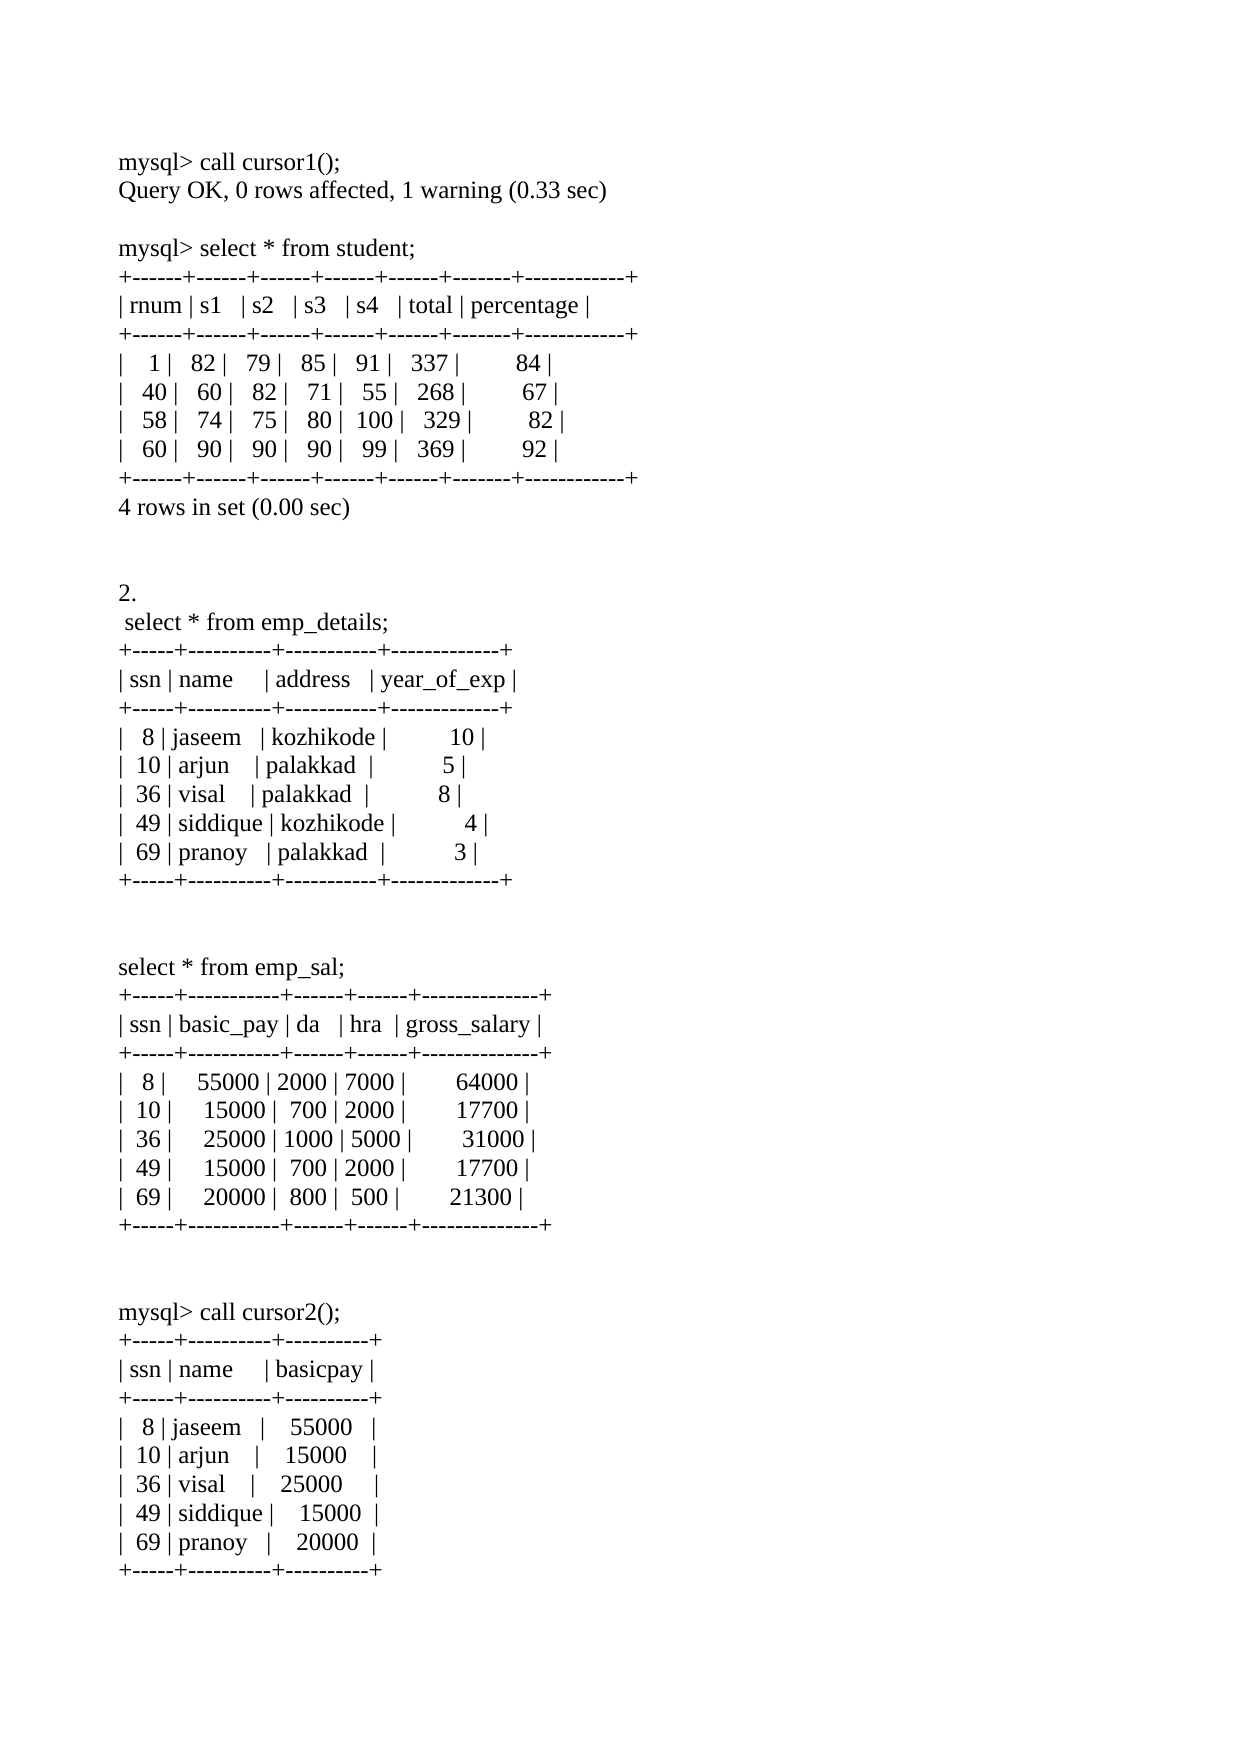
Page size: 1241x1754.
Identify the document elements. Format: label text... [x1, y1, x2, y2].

text +-----+-----------+------+------+--------------+ [118, 981, 1122, 1009]
text | 60 | 90 | 90 | 90 | 99 | 369 | 92 | [118, 434, 1122, 463]
text | ssn | name | basicpay | [118, 1354, 1122, 1383]
text | 10 | arjun | 15000 | [118, 1441, 1122, 1469]
text 2. [118, 578, 1122, 607]
text select * from emp_sal; [118, 952, 1122, 981]
text | 36 | 25000 | 1000 | 5000 | 31000 | [118, 1124, 1122, 1153]
text +------+------+------+------+------+-------+------------+ [118, 463, 1122, 492]
text +-----+----------+----------+ [118, 1383, 1122, 1412]
text | 36 | visal | 25000 | [118, 1469, 1122, 1498]
text +-----+-----------+------+------+--------------+ [118, 1038, 1122, 1067]
text +-----+----------+----------+ [118, 1556, 1122, 1584]
text | ssn | name | address | year_of_exp | [118, 664, 1122, 693]
text | 49 | siddique | 15000 | [118, 1498, 1122, 1527]
text +-----+----------+-----------+-------------+ [118, 636, 1122, 664]
text +------+------+------+------+------+-------+------------+ [118, 262, 1122, 291]
text | 69 | pranoy | 20000 | [118, 1527, 1122, 1556]
text mysql> select * from student; [118, 233, 1122, 262]
text 4 rows in set (0.00 sec) [118, 492, 1122, 521]
text +------+------+------+------+------+-------+------------+ [118, 319, 1122, 348]
text | 8 | 55000 | 2000 | 7000 | 64000 | [118, 1067, 1122, 1096]
text +-----+----------+-----------+-------------+ [118, 866, 1122, 894]
text mysql> call cursor1(); [118, 147, 1122, 176]
text | 40 | 60 | 82 | 71 | 55 | 268 | 67 | [118, 377, 1122, 406]
text +-----+----------+----------+ [118, 1326, 1122, 1354]
text | 69 | 20000 | 800 | 500 | 21300 | [118, 1182, 1122, 1211]
text +-----+----------+-----------+-------------+ [118, 693, 1122, 722]
text | 49 | siddique | kozhikode | 4 | [118, 808, 1122, 837]
text | rnum | s1 | s2 | s3 | s4 | total | percentage | [118, 291, 1122, 319]
text | ssn | basic_pay | da | hra | gross_salary | [118, 1009, 1122, 1038]
text | 8 | jaseem | 55000 | [118, 1412, 1122, 1441]
text | 58 | 74 | 75 | 80 | 100 | 329 | 82 | [118, 406, 1122, 434]
text Query OK, 0 rows affected, 1 warning (0.33 sec) [118, 176, 1122, 204]
text | 8 | jaseem | kozhikode | 10 | [118, 722, 1122, 751]
text +-----+-----------+------+------+--------------+ [118, 1211, 1122, 1239]
text | 10 | arjun | palakkad | 5 | [118, 751, 1122, 779]
text | 10 | 15000 | 700 | 2000 | 17700 | [118, 1096, 1122, 1124]
text select * from emp_details; [118, 607, 1122, 636]
text | 69 | pranoy | palakkad | 3 | [118, 837, 1122, 866]
text mysql> call cursor2(); [118, 1297, 1122, 1326]
text | 1 | 82 | 79 | 85 | 91 | 337 | 84 | [118, 348, 1122, 377]
text | 49 | 15000 | 700 | 2000 | 17700 | [118, 1153, 1122, 1182]
text | 36 | visal | palakkad | 8 | [118, 779, 1122, 808]
